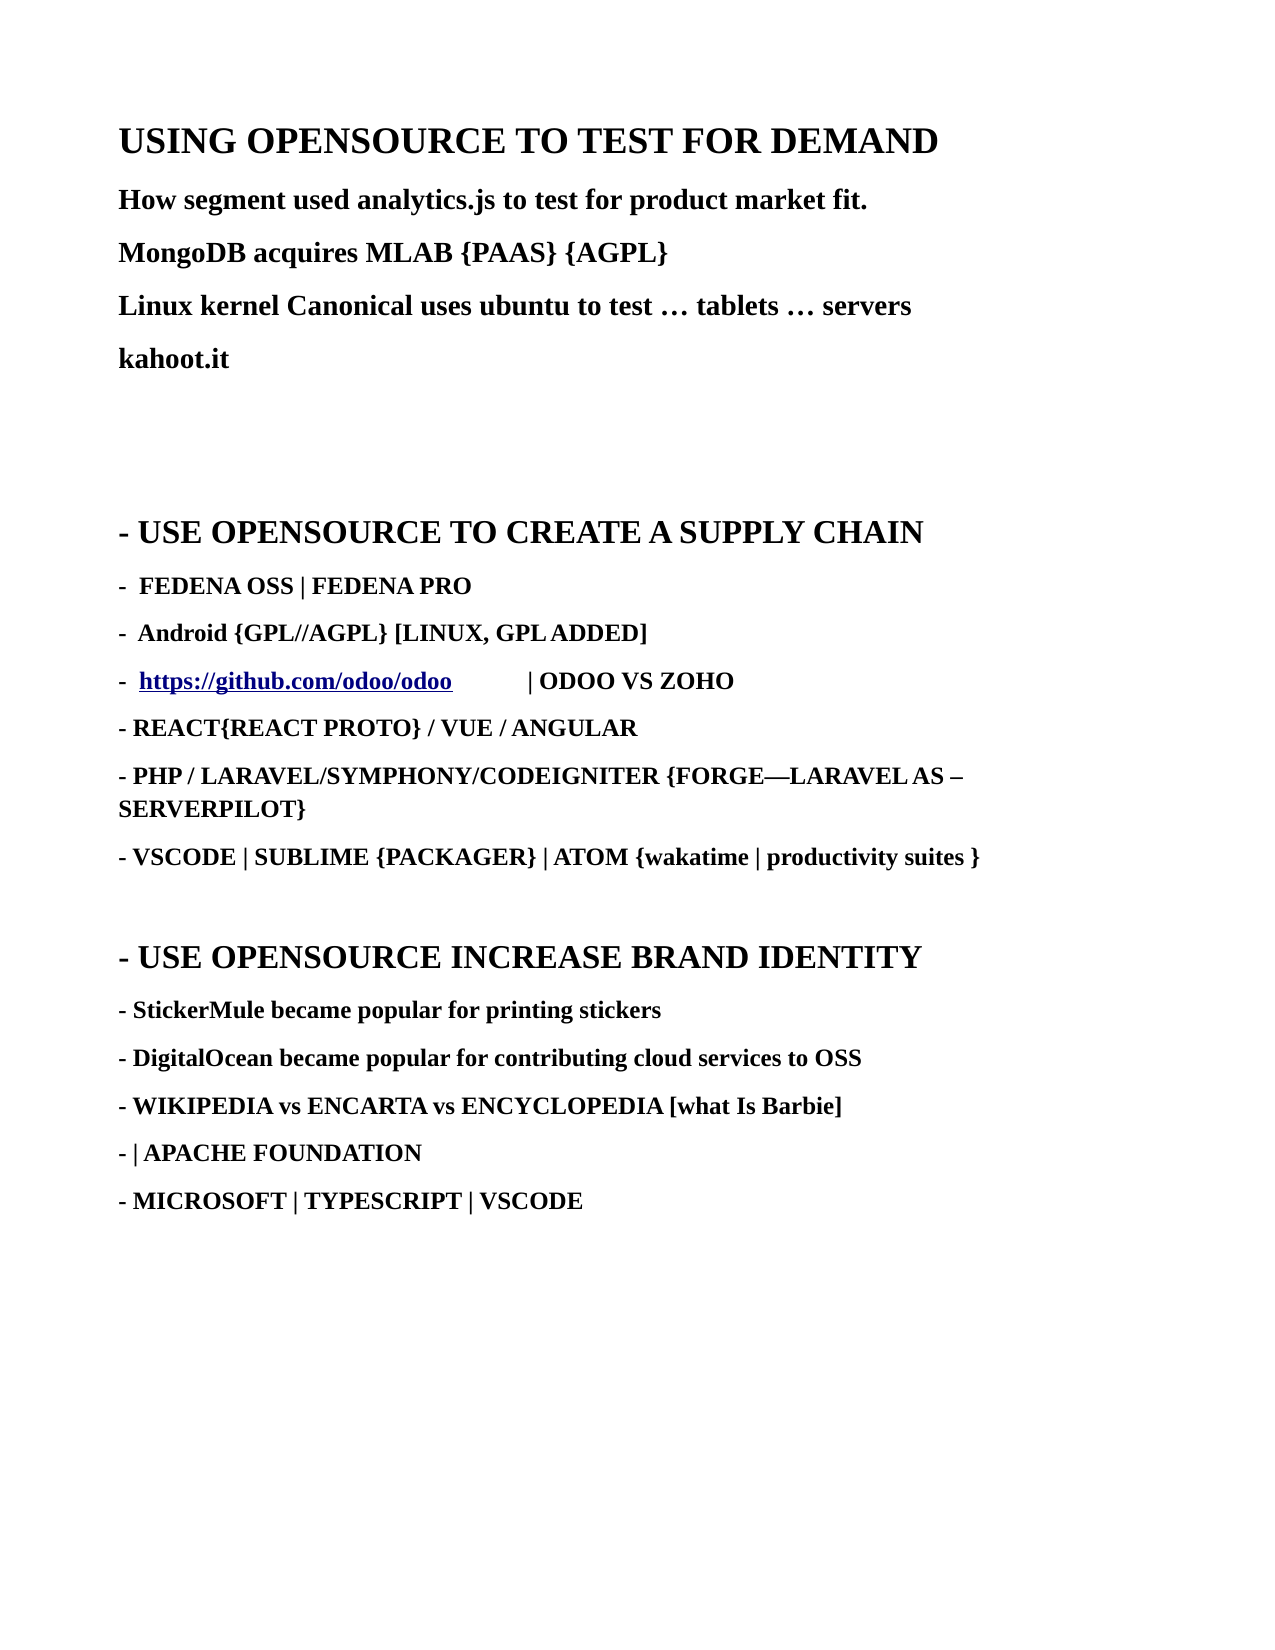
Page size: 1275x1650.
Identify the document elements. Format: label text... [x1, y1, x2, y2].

text USING OPENSOURCE TO TEST FOR DEMAND [118, 118, 1157, 161]
text - StickerMule became popular for printing stickers [118, 996, 1157, 1024]
text - VSCODE | SUBLIME {PACKAGER} | ATOM {wakatime | productivity suites } [118, 842, 1157, 871]
text - FEDENA OSS | FEDENA PRO [118, 571, 1157, 599]
text MongoDB acquires MLAB {PAAS} {AGPL} [118, 235, 1157, 269]
text - WIKIPEDIA vs ENCARTA vs ENCYCLOPEDIA [what Is Barbie] [118, 1091, 1157, 1119]
text - REACT{REACT PROTO} / VUE / ANGULAR [118, 713, 1157, 742]
text - PHP / LARAVEL/SYMPHONY/CODEIGNITER {FORGE—LARAVEL AS – SERVERPILOT} [118, 761, 1157, 823]
text kahoot.it [118, 342, 1157, 375]
text - Android {GPL//AGPL} [LINUX, GPL ADDED] [118, 618, 1157, 647]
text Linux kernel Canonical uses ubuntu to test … tablets … servers [118, 288, 1157, 322]
text - | APACHE FOUNDATION [118, 1138, 1157, 1167]
text How segment used analytics.js to test for product market fit. [118, 182, 1157, 216]
text - MICROSOFT | TYPESCRIPT | VSCODE [118, 1186, 1157, 1215]
text - DigitalOcean became popular for contributing cloud services to OSS [118, 1043, 1157, 1072]
text - https://github.com/odoo/odoo | ODOO VS ZOHO [118, 666, 1157, 695]
text - USE OPENSOURCE INCREASE BRAND IDENTITY [118, 937, 1157, 975]
text - USE OPENSOURCE TO CREATE A SUPPLY CHAIN [118, 512, 1157, 550]
